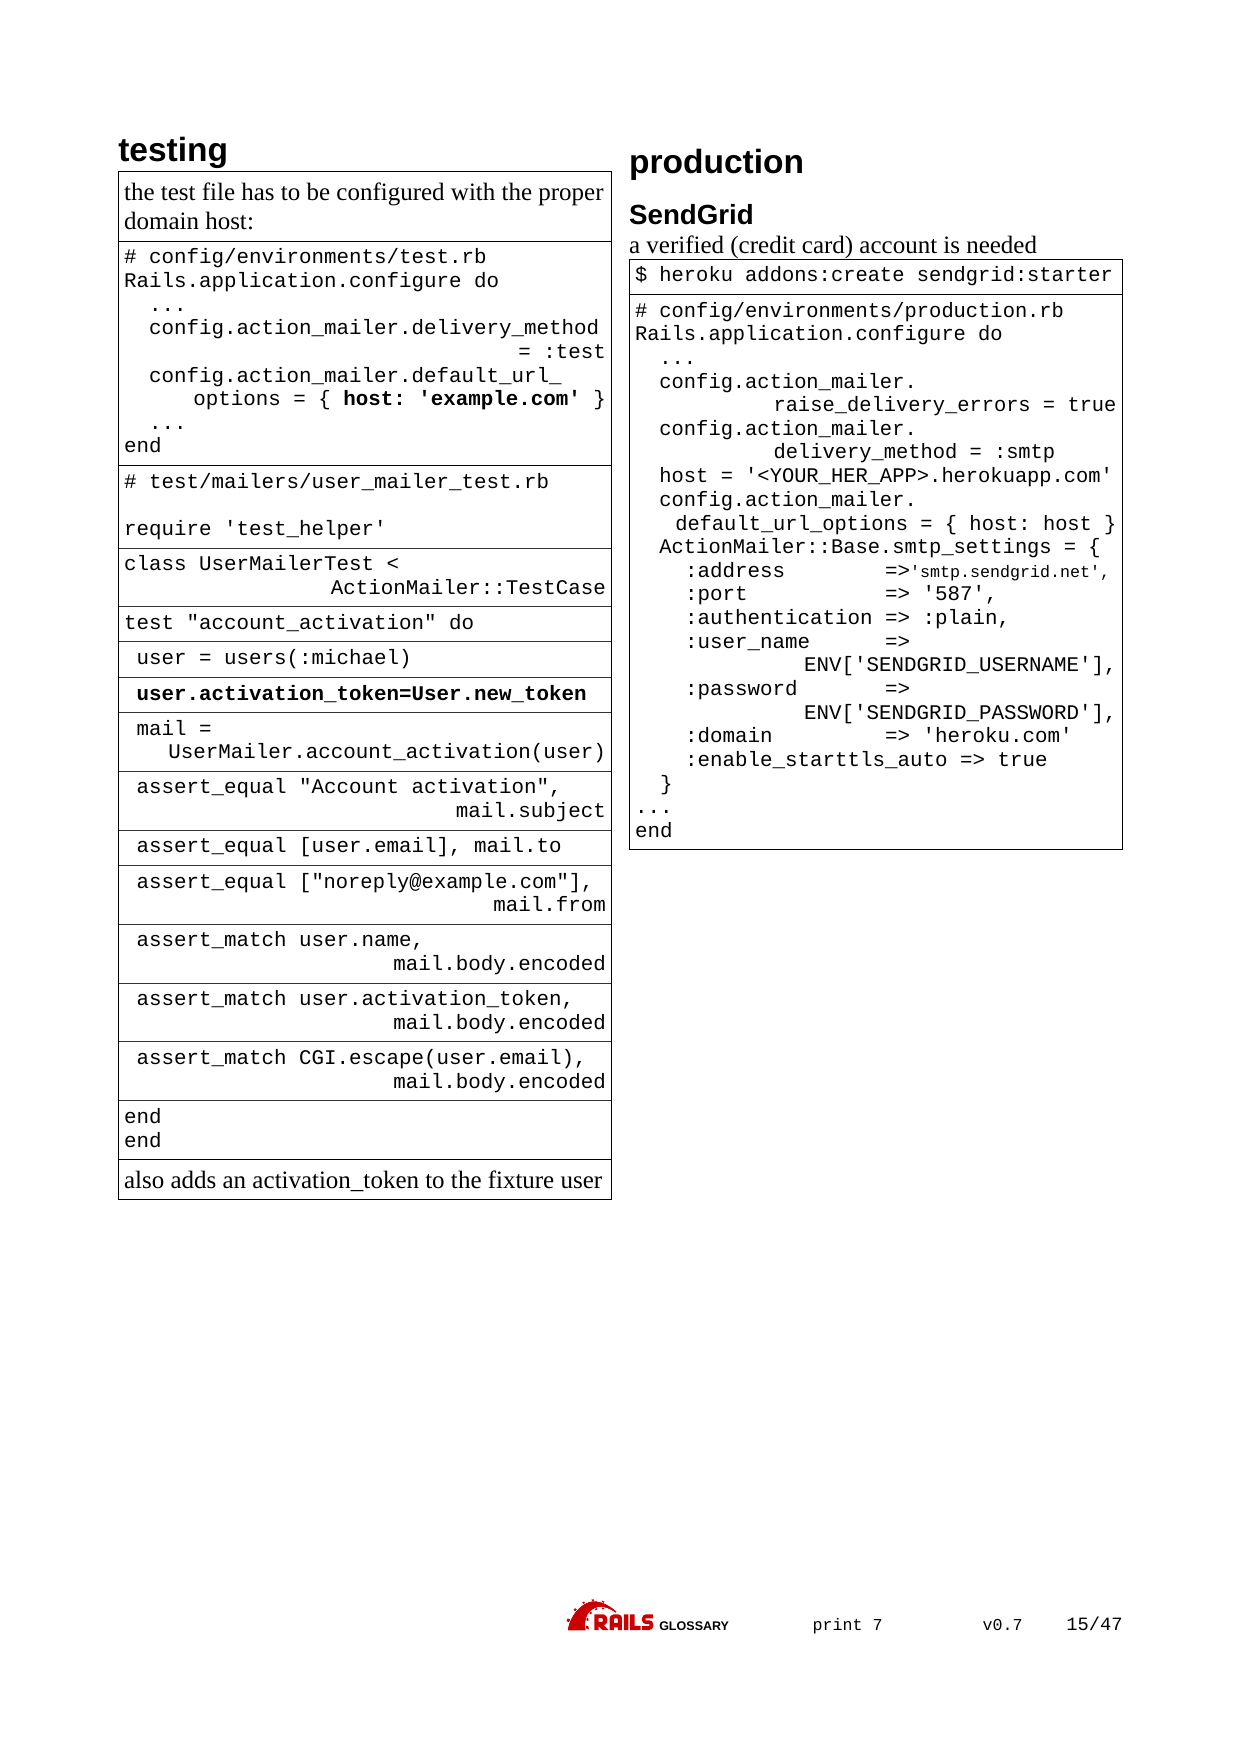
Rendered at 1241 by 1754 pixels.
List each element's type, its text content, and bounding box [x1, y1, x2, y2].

table_header the test file has to be configured with the proper domain host: [119, 172, 611, 241]
table_cell assert_match user.name, mail.body.encoded [119, 925, 611, 982]
subtitle production [629, 142, 1122, 180]
table_cell # test/mailers/user_mailer_test.rb require 'test_helper' [119, 466, 611, 547]
table_cell also adds an activation_token to the fixture user [119, 1160, 611, 1199]
table_cell class UserMailerTest < ActionMailer::TestCase [119, 549, 611, 606]
table_cell assert_equal "Account activation", mail.subject [119, 772, 611, 829]
table_cell # config/environments/test.rb Rails.application.configure do ... config.action_mailer.delivery_method = :test config.action_mailer.default_url_ options = { host: 'example.com' } ... end [119, 242, 611, 465]
text a verified (credit card) account is needed [629, 230, 1122, 259]
table_cell assert_match user.activation_token, mail.body.encoded [119, 984, 611, 1041]
table_cell user = users(:michael) [119, 642, 611, 677]
subtitle testing [118, 130, 611, 168]
subtitle SendGrid [629, 198, 1122, 230]
table_cell # config/environments/production.rb Rails.application.configure do ... config.action_mailer. raise_delivery_errors = true config.action_mailer. delivery_method = :smtp host = '<YOUR_HER_APP>.herokuapp.com' config.action_mailer. default_url_options = { host: host } ActionMailer::Base.smtp_settings = { :address =>'smtp.sendgrid.net', :port => '587', :authentication => :plain, :user_name => ENV['SENDGRID_USERNAME'], :password => ENV['SENDGRID_PASSWORD'], :domain => 'heroku.com' :enable_starttls_auto => true } ... end [630, 295, 1122, 849]
table_cell assert_equal [user.email], mail.to [119, 831, 611, 865]
table_cell assert_equal ["noreply@example.com"], mail.from [119, 866, 611, 924]
table_header $ heroku addons:create sendgrid:starter [630, 260, 1122, 294]
table_cell test "account_activation" do [119, 607, 611, 641]
table_cell assert_match CGI.escape(user.email), mail.body.encoded [119, 1042, 611, 1100]
table_cell mail = UserMailer.account_activation(user) [119, 713, 611, 771]
table_cell user.activation_token=User.new_token [119, 678, 611, 712]
table_cell end end [119, 1101, 611, 1159]
